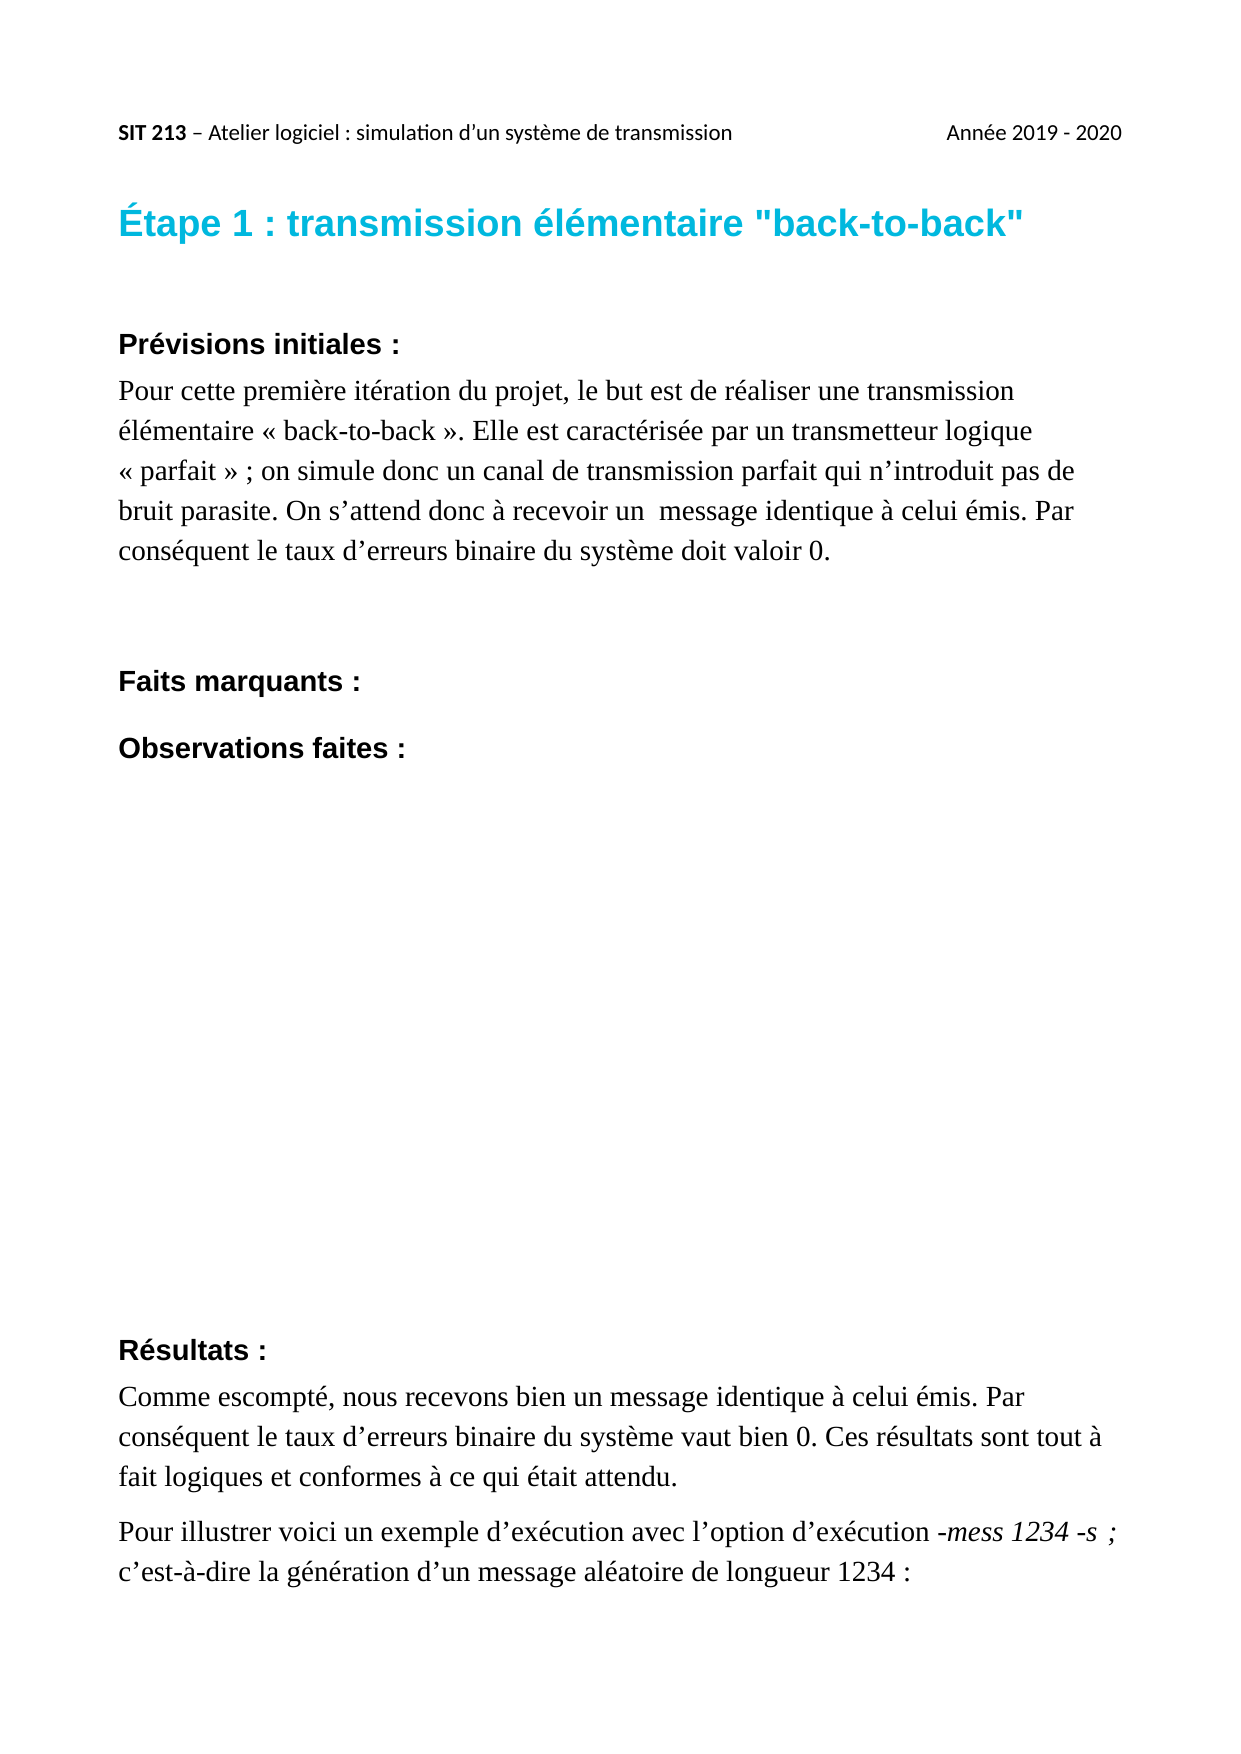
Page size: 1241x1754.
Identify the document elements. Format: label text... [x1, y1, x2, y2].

subtitle Résultats : [118, 1333, 1122, 1366]
subtitle Étape 1 : transmission élémentaire "back-to-back" [118, 201, 1122, 244]
subtitle Prévisions initiales : [118, 327, 1122, 360]
subtitle Observations faites : [118, 731, 1122, 764]
text Pour cette première itération du projet, le but est de réaliser une transmission élémentaire « back-to-back ». Elle est caractérisée par un transmetteur logique « parfait » ; on simule donc un canal de transmission parfait qui n’introduit pas de bruit parasite. On s’attend donc à recevoir un message identique à celui émis. Par conséquent le taux d’erreurs binaire du système doit valoir 0. [118, 373, 1122, 567]
text Pour illustrer voici un exemple d’exécution avec l’option d’exécution -mess 1234 -s ; c’est-à-dire la génération d’un message aléatoire de longueur 1234 : [118, 1514, 1122, 1588]
subtitle Faits marquants : [118, 664, 1122, 697]
text Comme escompté, nous recevons bien un message identique à celui émis. Par conséquent le taux d’erreurs binaire du système vaut bien 0. Ces résultats sont tout à fait logiques et conformes à ce qui était attendu. [118, 1379, 1122, 1493]
